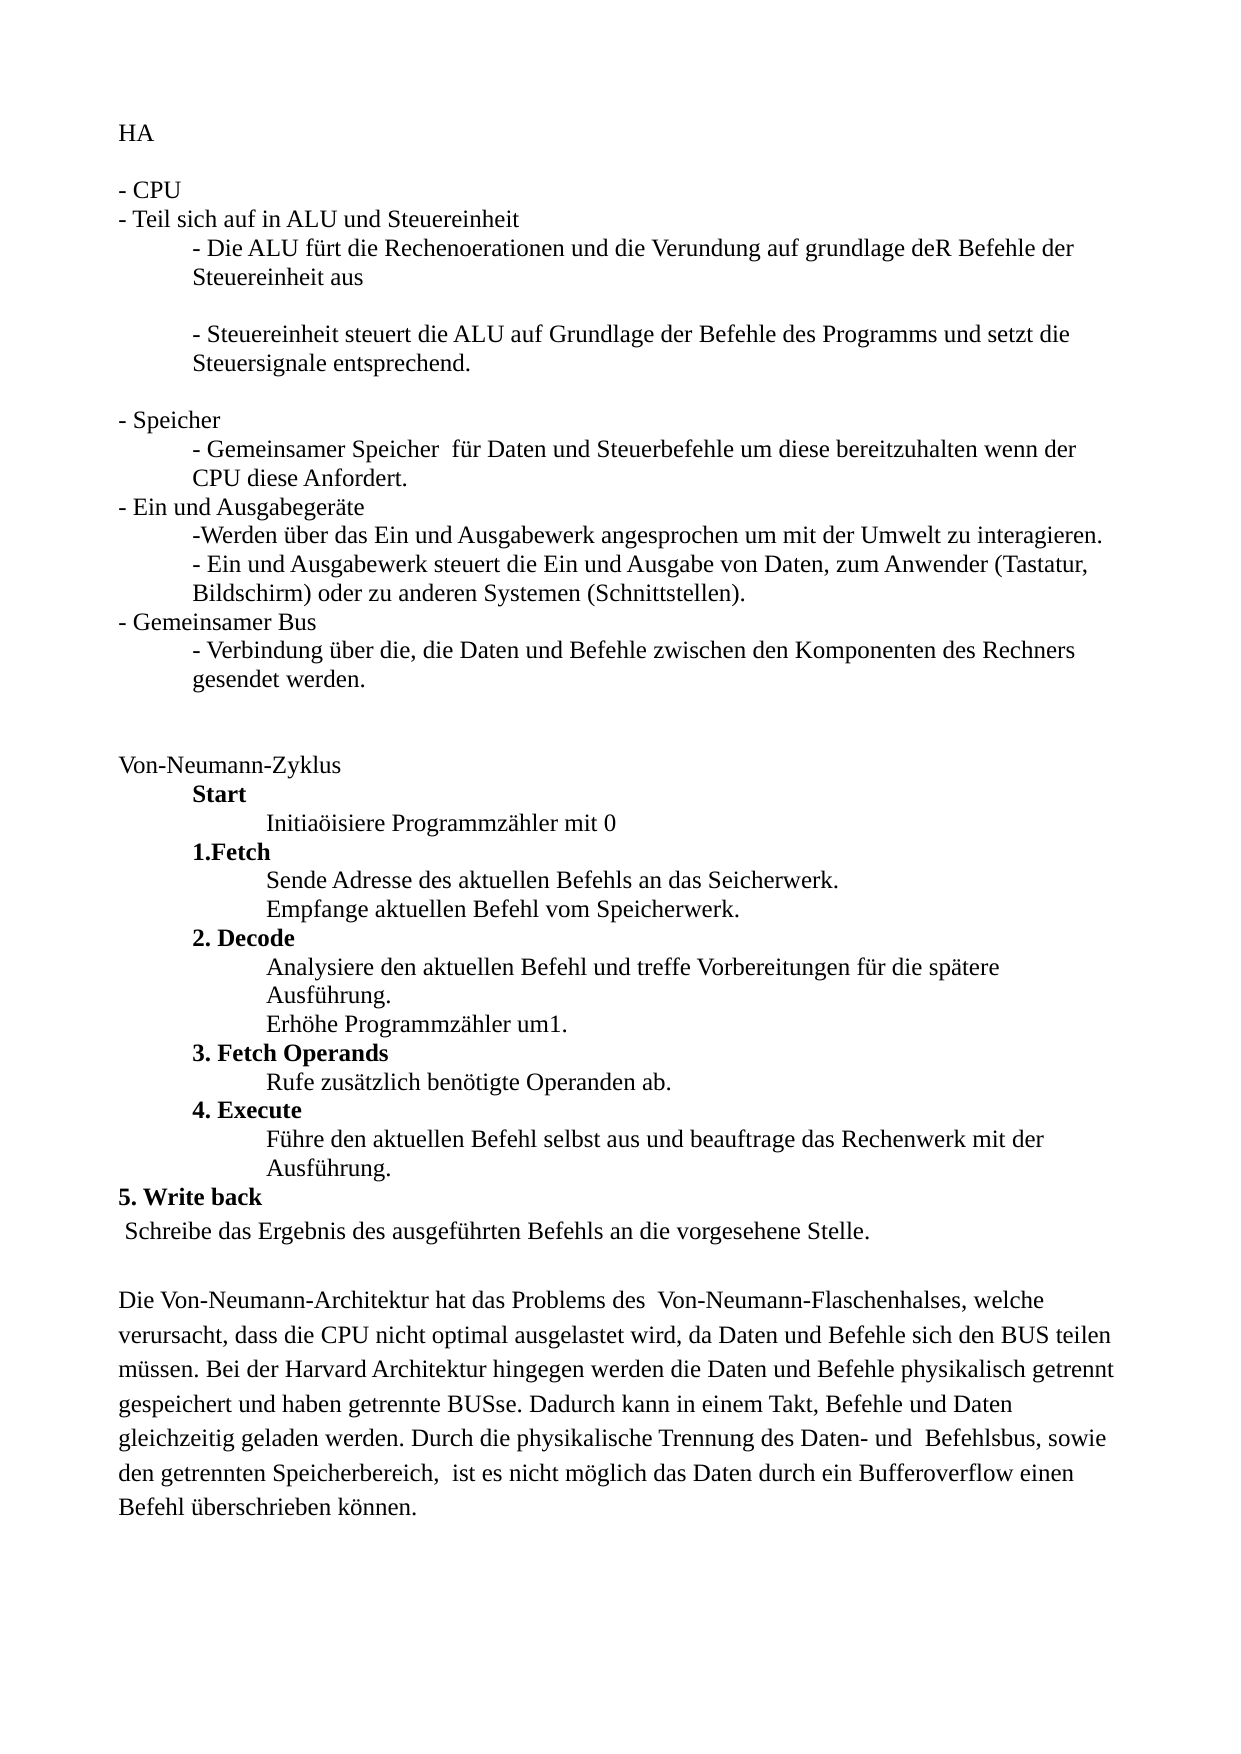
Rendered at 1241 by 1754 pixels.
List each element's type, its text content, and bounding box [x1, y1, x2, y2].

text - Teil sich auf in ALU und Steuereinheit [118, 204, 1122, 233]
text - CPU [118, 176, 1122, 204]
text - Gemeinsamer Speicher für Daten und Steuerbefehle um diese bereitzuhalten wenn der CPU diese Anfordert. [192, 434, 1122, 492]
text - Ein und Ausgabegeräte [118, 492, 1122, 521]
text 2. Decode [192, 923, 1122, 952]
text 5. Write back Schreibe das Ergebnis des ausgeführten Befehls an die vorgesehene Stelle. Die Von-Neumann-Architektur hat das Problems des Von-Neumann-Flaschenhalses, welche verursacht, dass die CPU nicht optimal ausgelastet wird, da Daten und Befehle sich den BUS teilen müssen. Bei der Harvard Architektur hingegen werden die Daten und Befehle physikalisch getrennt gespeichert und haben getrennte BUSse. Dadurch kann in einem Takt, Befehle und Daten gleichzeitig geladen werden. Durch die physikalische Trennung des Daten- und Befehlsbus, sowie den getrennten Speicherbereich, ist es nicht möglich das Daten durch ein Bufferoverflow einen Befehl überschrieben können. [118, 1182, 1122, 1521]
text HA [118, 118, 1122, 147]
text - Gemeinsamer Bus [118, 607, 1122, 636]
text 4. Execute [192, 1096, 1122, 1124]
text Initiaöisiere Programmzähler mit 0 [192, 808, 1122, 837]
text - Ein und Ausgabewerk steuert die Ein und Ausgabe von Daten, zum Anwender (Tastatur, Bildschirm) oder zu anderen Systemen (Schnittstellen). [192, 549, 1122, 607]
text - Steuereinheit steuert die ALU auf Grundlage der Befehle des Programms und setzt die Steuersignale entsprechend. [192, 319, 1122, 377]
text Sende Adresse des aktuellen Befehls an das Seicherwerk. [192, 866, 1122, 894]
text Rufe zusätzlich benötigte Operanden ab. [192, 1067, 1122, 1096]
text Erhöhe Programmzähler um1. [266, 1009, 1122, 1038]
text Start [118, 779, 1122, 808]
text - Verbindung über die, die Daten und Befehle zwischen den Komponenten des Rechners gesendet werden. [192, 636, 1122, 693]
text Führe den aktuellen Befehl selbst aus und beauftrage das Rechenwerk mit der Ausführung. [192, 1124, 1122, 1182]
text - Die ALU fürt die Rechenoerationen und die Verundung auf grundlage deR Befehle der Steuereinheit aus [192, 233, 1122, 291]
text 3. Fetch Operands [192, 1038, 1122, 1067]
text Analysiere den aktuellen Befehl und treffe Vorbereitungen für die spätere Ausführung. [266, 952, 1122, 1009]
text - Speicher [118, 406, 1122, 434]
text Von-Neumann-Zyklus [118, 751, 1122, 779]
text 1.Fetch [192, 837, 1122, 866]
text Empfange aktuellen Befehl vom Speicherwerk. [192, 894, 1122, 923]
text -Werden über das Ein und Ausgabewerk angesprochen um mit der Umwelt zu interagieren. [192, 521, 1122, 549]
